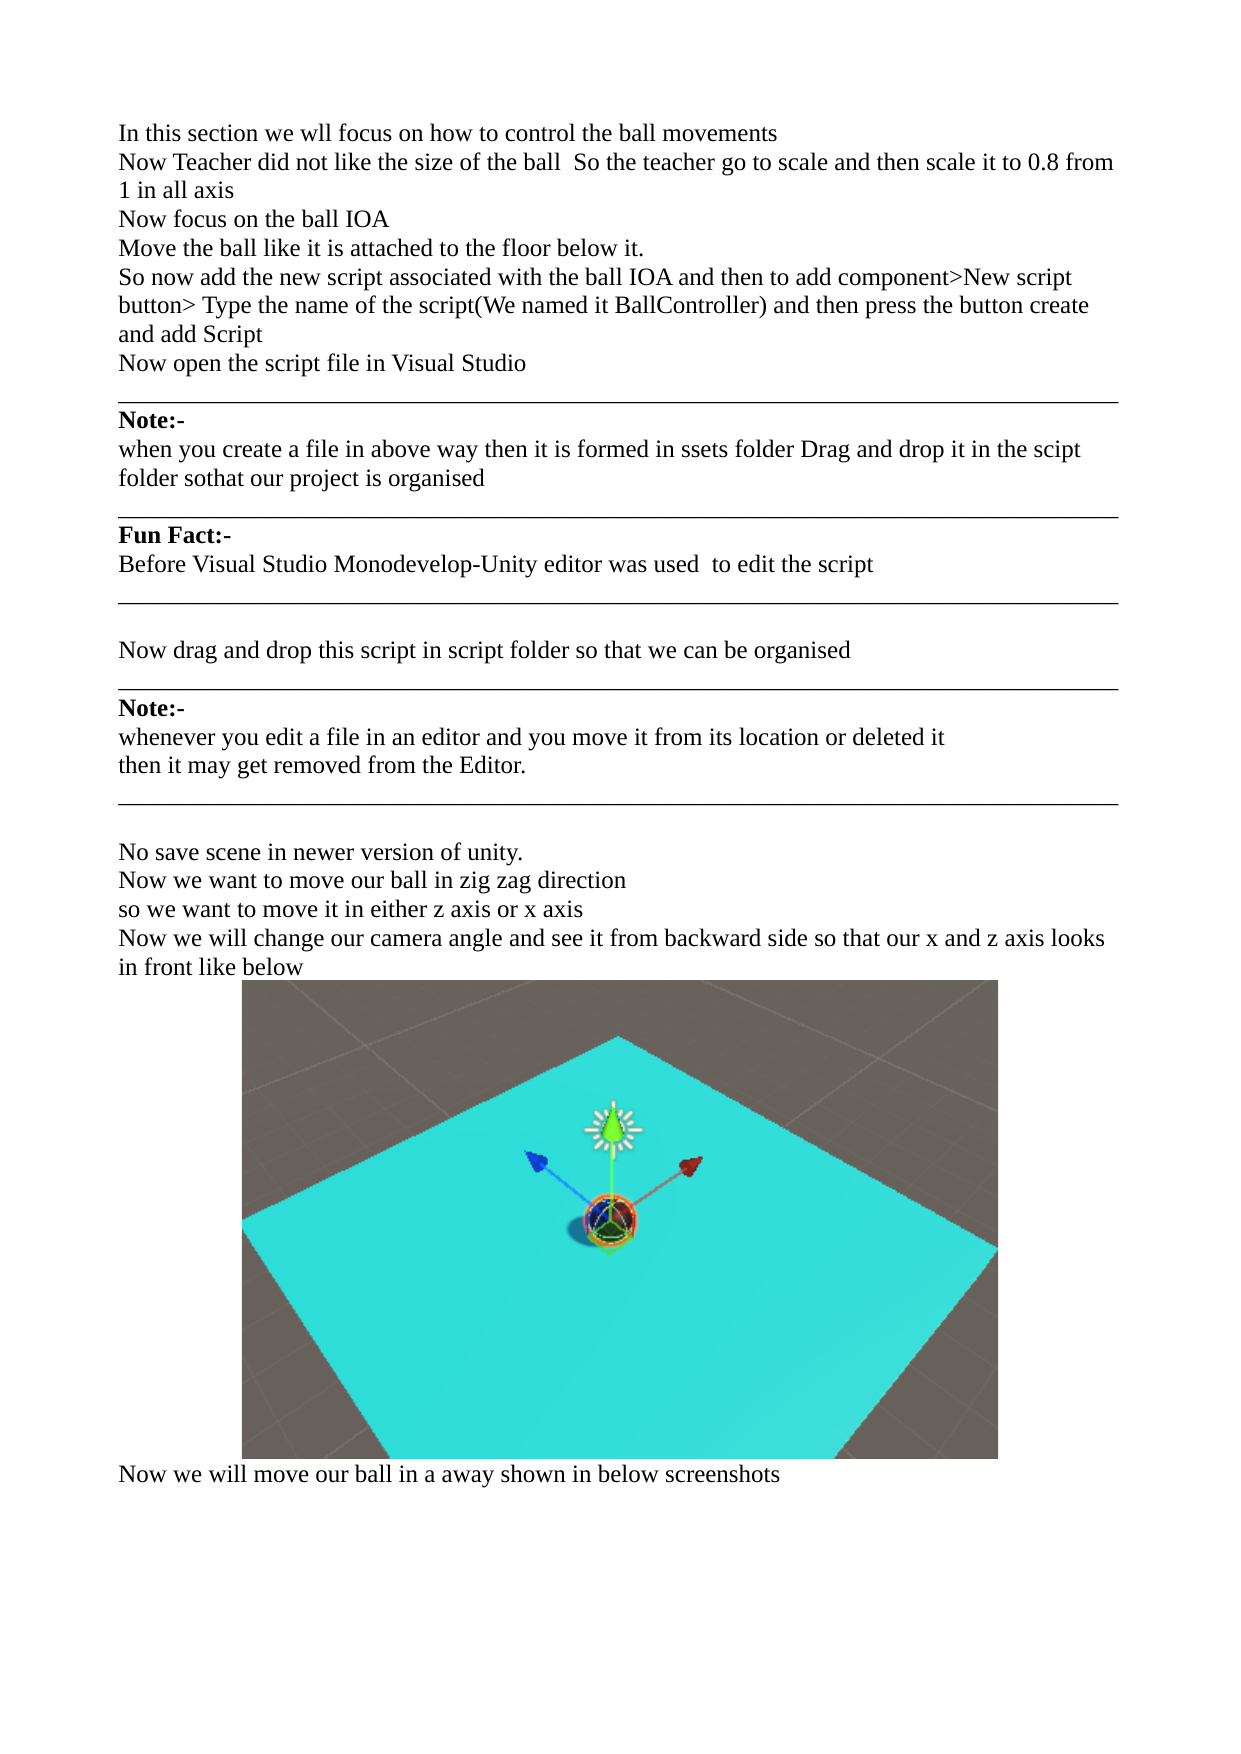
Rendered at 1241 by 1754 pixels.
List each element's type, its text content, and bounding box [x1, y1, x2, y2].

text Note:- [118, 406, 1122, 434]
text Now drag and drop this script in script folder so that we can be organised [118, 636, 1122, 664]
text Now focus on the ball IOA [118, 204, 1122, 233]
text No save scene in newer version of unity. [118, 837, 1122, 866]
text Now Teacher did not like the size of the ball So the teacher go to scale and then scale it to 0.8 from 1 in all axis [118, 147, 1122, 204]
text ________________________________________________________________________________ [118, 492, 1122, 521]
text In this section we wll focus on how to control the ball movements [118, 118, 1122, 147]
text ________________________________________________________________________________ [118, 377, 1122, 406]
text when you create a file in above way then it is formed in ssets folder Drag and drop it in the scipt folder sothat our project is organised [118, 434, 1122, 492]
text ________________________________________________________________________________ [118, 779, 1122, 808]
text Now we will move our ball in a away shown in below screenshots [118, 981, 1122, 1487]
text so we want to move it in either z axis or x axis [118, 894, 1122, 923]
text So now add the new script associated with the ball IOA and then to add component>New script button> Type the name of the script(We named it BallController) and then press the button create and add Script [118, 262, 1122, 348]
text Move the ball like it is attached to the floor below it. [118, 233, 1122, 262]
text Before Visual Studio Monodevelop-Unity editor was used to edit the script [118, 549, 1122, 578]
text then it may get removed from the Editor. [118, 751, 1122, 779]
text Now we want to move our ball in zig zag direction [118, 866, 1122, 894]
text Now we will change our camera angle and see it from backward side so that our x and z axis looks in front like below [118, 923, 1122, 981]
text ________________________________________________________________________________ [118, 578, 1122, 607]
text whenever you edit a file in an editor and you move it from its location or deleted it [118, 722, 1122, 751]
text Now open the script file in Visual Studio [118, 348, 1122, 377]
text Fun Fact:- [118, 521, 1122, 549]
picture [241, 980, 999, 1459]
text ________________________________________________________________________________ [118, 664, 1122, 693]
text Note:- [118, 693, 1122, 722]
